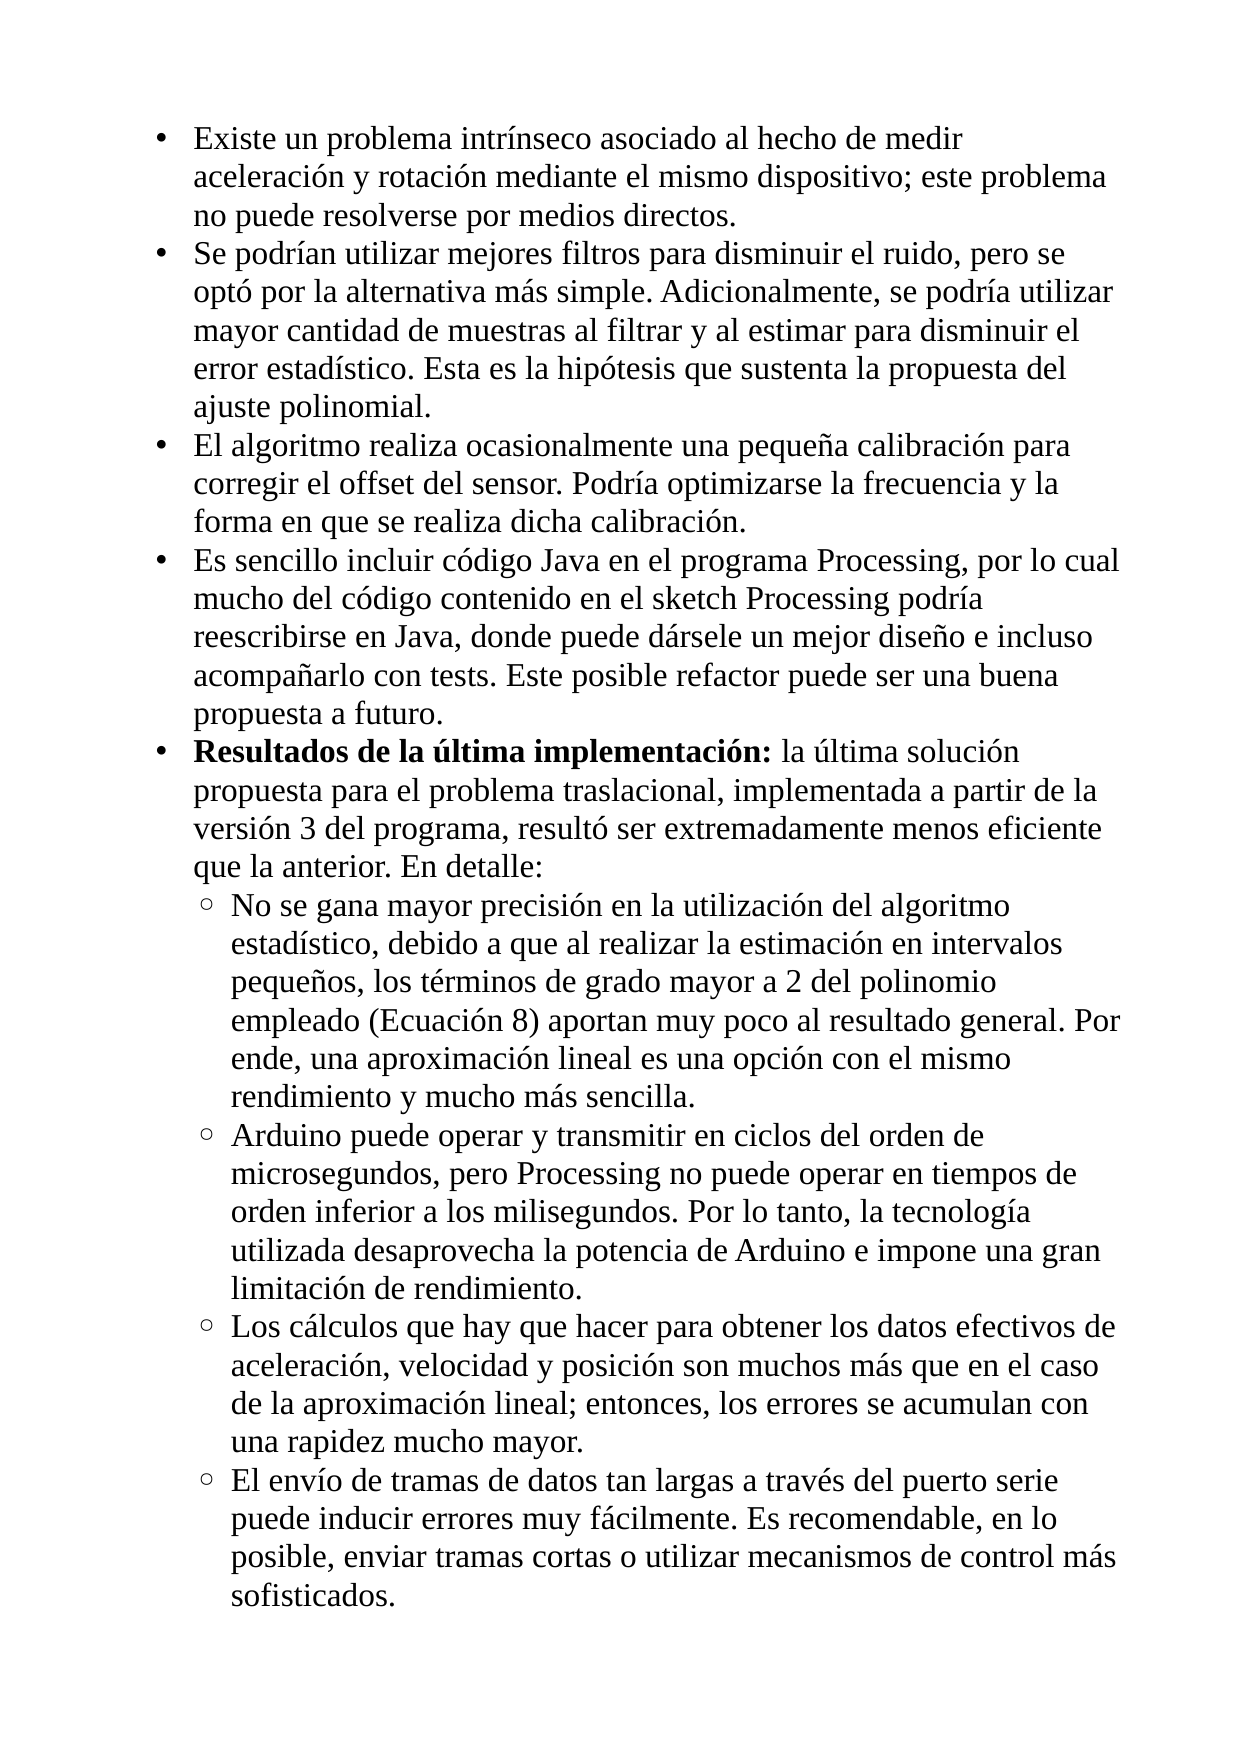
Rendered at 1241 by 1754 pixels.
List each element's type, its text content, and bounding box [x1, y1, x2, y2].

list No se gana mayor precisión en la utilización del algoritmo estadístico, debido a que al realizar la estimación en intervalos pequeños, los términos de grado mayor a 2 del polinomio empleado (Ecuación 8) aportan muy poco al resultado general. Por ende, una aproximación lineal es una opción con el mismo rendimiento y mucho más sencilla. [193, 885, 1122, 1115]
list El algoritmo realiza ocasionalmente una pequeña calibración para corregir el offset del sensor. Podría optimizarse la frecuencia y la forma en que se realiza dicha calibración. [156, 425, 1122, 540]
list El envío de tramas de datos tan largas a través del puerto serie puede inducir errores muy fácilmente. Es recomendable, en lo posible, enviar tramas cortas o utilizar mecanismos de control más sofisticados. [193, 1460, 1122, 1613]
list Los cálculos que hay que hacer para obtener los datos efectivos de aceleración, velocidad y posición son muchos más que en el caso de la aproximación lineal; entonces, los errores se acumulan con una rapidez mucho mayor. [193, 1306, 1122, 1460]
list Resultados de la última implementación: la última solución propuesta para el problema traslacional, implementada a partir de la versión 3 del programa, resultó ser extremadamente menos eficiente que la anterior. En detalle: [156, 731, 1122, 885]
list Arduino puede operar y transmitir en ciclos del orden de microsegundos, pero Processing no puede operar en tiempos de orden inferior a los milisegundos. Por lo tanto, la tecnología utilizada desaprovecha la potencia de Arduino e impone una gran limitación de rendimiento. [193, 1115, 1122, 1306]
list Existe un problema intrínseco asociado al hecho de medir aceleración y rotación mediante el mismo dispositivo; este problema no puede resolverse por medios directos. [156, 118, 1122, 233]
list Se podrían utilizar mejores filtros para disminuir el ruido, pero se optó por la alternativa más simple. Adicionalmente, se podría utilizar mayor cantidad de muestras al filtrar y al estimar para disminuir el error estadístico. Esta es la hipótesis que sustenta la propuesta del ajuste polinomial. [156, 233, 1122, 425]
list Es sencillo incluir código Java en el programa Processing, por lo cual mucho del código contenido en el sketch Processing podría reescribirse en Java, donde puede dársele un mejor diseño e incluso acompañarlo con tests. Este posible refactor puede ser una buena propuesta a futuro. [156, 540, 1122, 731]
